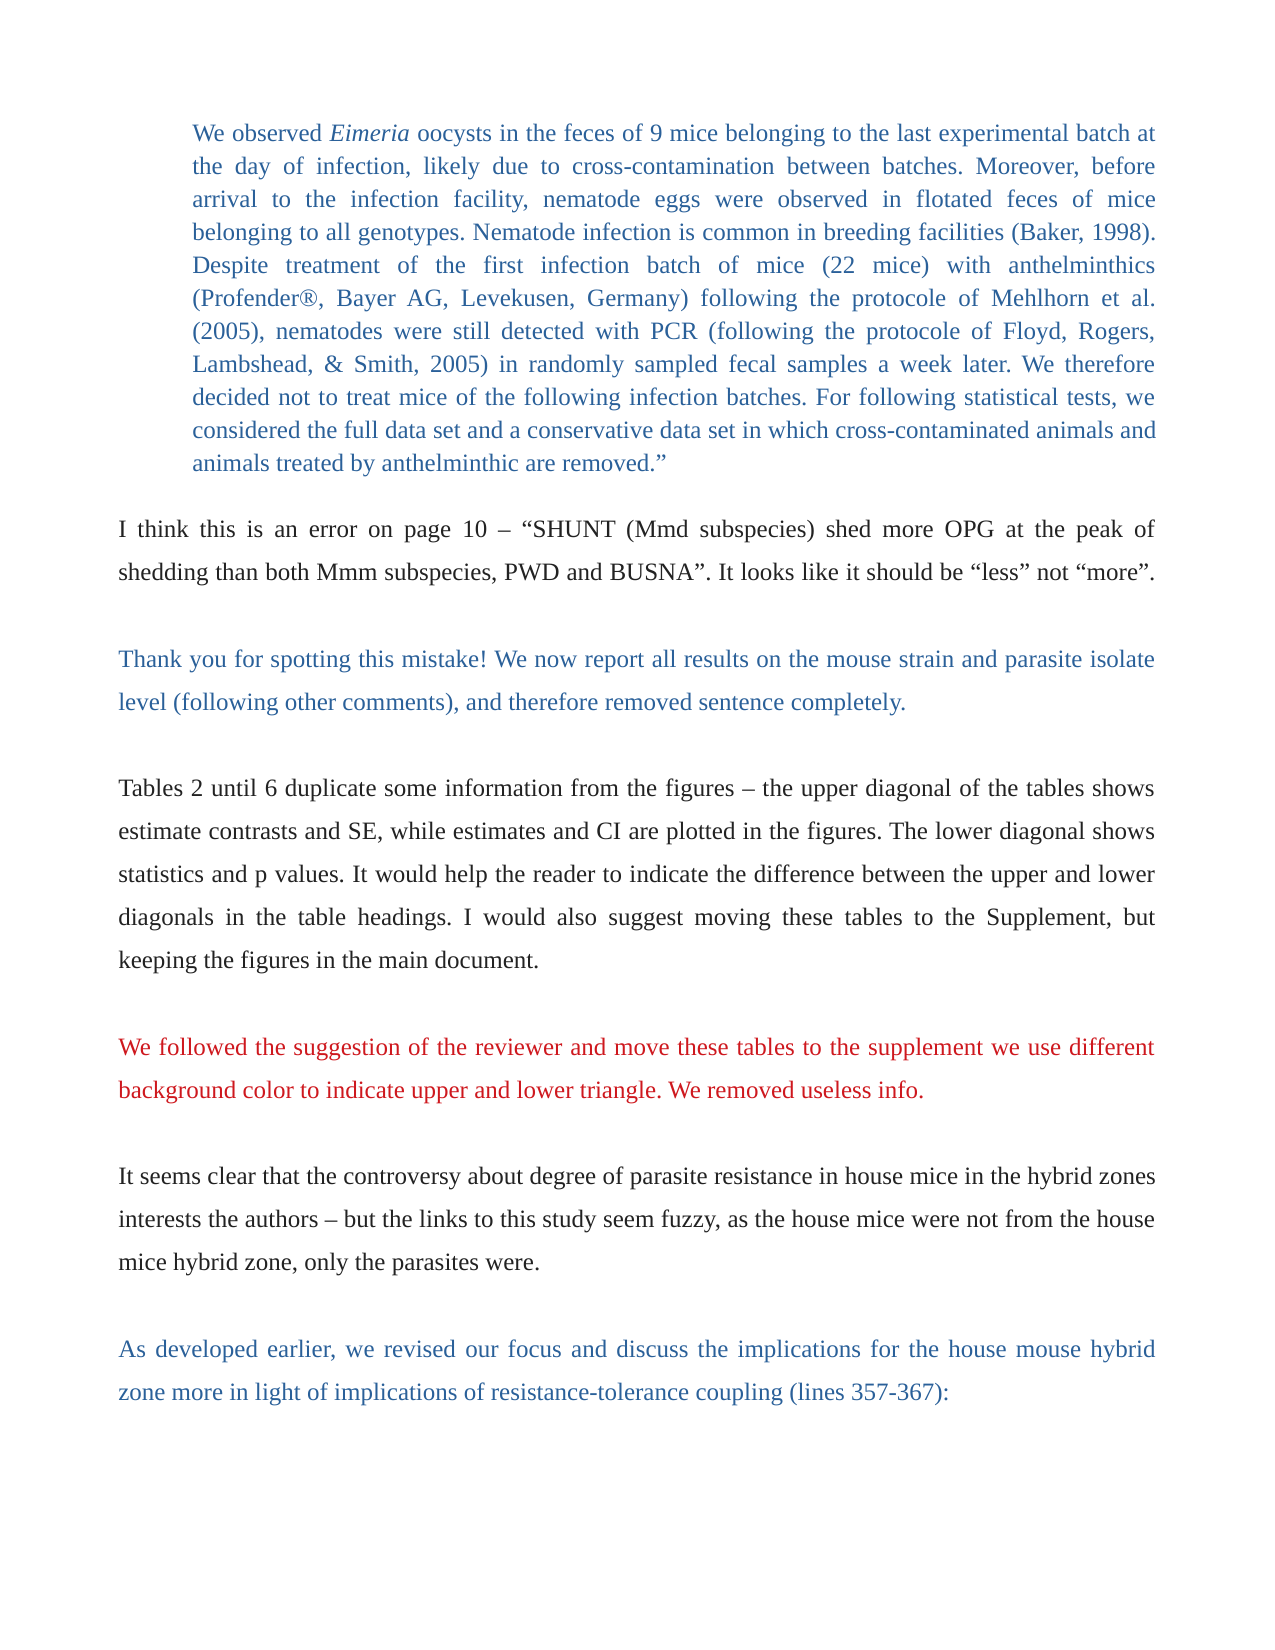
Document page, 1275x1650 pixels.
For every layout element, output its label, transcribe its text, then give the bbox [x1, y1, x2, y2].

text I think this is an error on page 10 – “SHUNT (Mmd subspecies) shed more OPG at the peak of shedding than both Mmm subspecies, PWD and BUSNA”. It looks like it should be “less” not “more”. [118, 514, 1157, 629]
text As developed earlier, we revised our focus and discuss the implications for the house mouse hybrid zone more in light of implications of resistance-tolerance coupling (lines 357-367): [118, 1334, 1157, 1406]
text Tables 2 until 6 duplicate some information from the figures – the upper diagonal of the tables shows estimate contrasts and SE, while estimates and CI are plotted in the figures. The lower diagonal shows statistics and p values. It would help the reader to indicate the difference between the upper and lower diagonals in the table headings. I would also suggest moving these tables to the Supplement, but keeping the figures in the main document. [118, 730, 1157, 974]
text We followed the suggestion of the reviewer and move these tables to the supplement we use different background color to indicate upper and lower triangle. We removed useless info. It seems clear that the controversy about degree of parasite resistance in house mice in the hybrid zones interests the authors – but the links to this study seem fuzzy, as the house mice were not from the house mice hybrid zone, only the parasites were. [118, 1032, 1157, 1319]
text We observed Eimeria oocysts in the feces of 9 mice belonging to the last experimental batch at the day of infection, likely due to cross-contamination between batches. Moreover, before arrival to the infection facility, nematode eggs were observed in flotated feces of mice belonging to all genotypes. Nematode infection is common in breeding facilities (Baker, 1998). Despite treatment of the first infection batch of mice (22 mice) with anthelminthics (Profender®, Bayer AG, Levekusen, Germany) following the protocole of Mehlhorn et al. (2005), nematodes were still detected with PCR (following the protocole of Floyd, Rogers, Lambshead, & Smith, 2005) in randomly sampled fecal samples a week later. We therefore decided not to treat mice of the following infection batches. For following statistical tests, we considered the full data set and a conservative data set in which cross-contaminated animals and animals treated by anthelminthic are removed.” [192, 118, 1157, 510]
text Thank you for spotting this mistake! We now report all results on the mouse strain and parasite isolate level (following other comments), and therefore removed sentence completely. [118, 644, 1157, 716]
